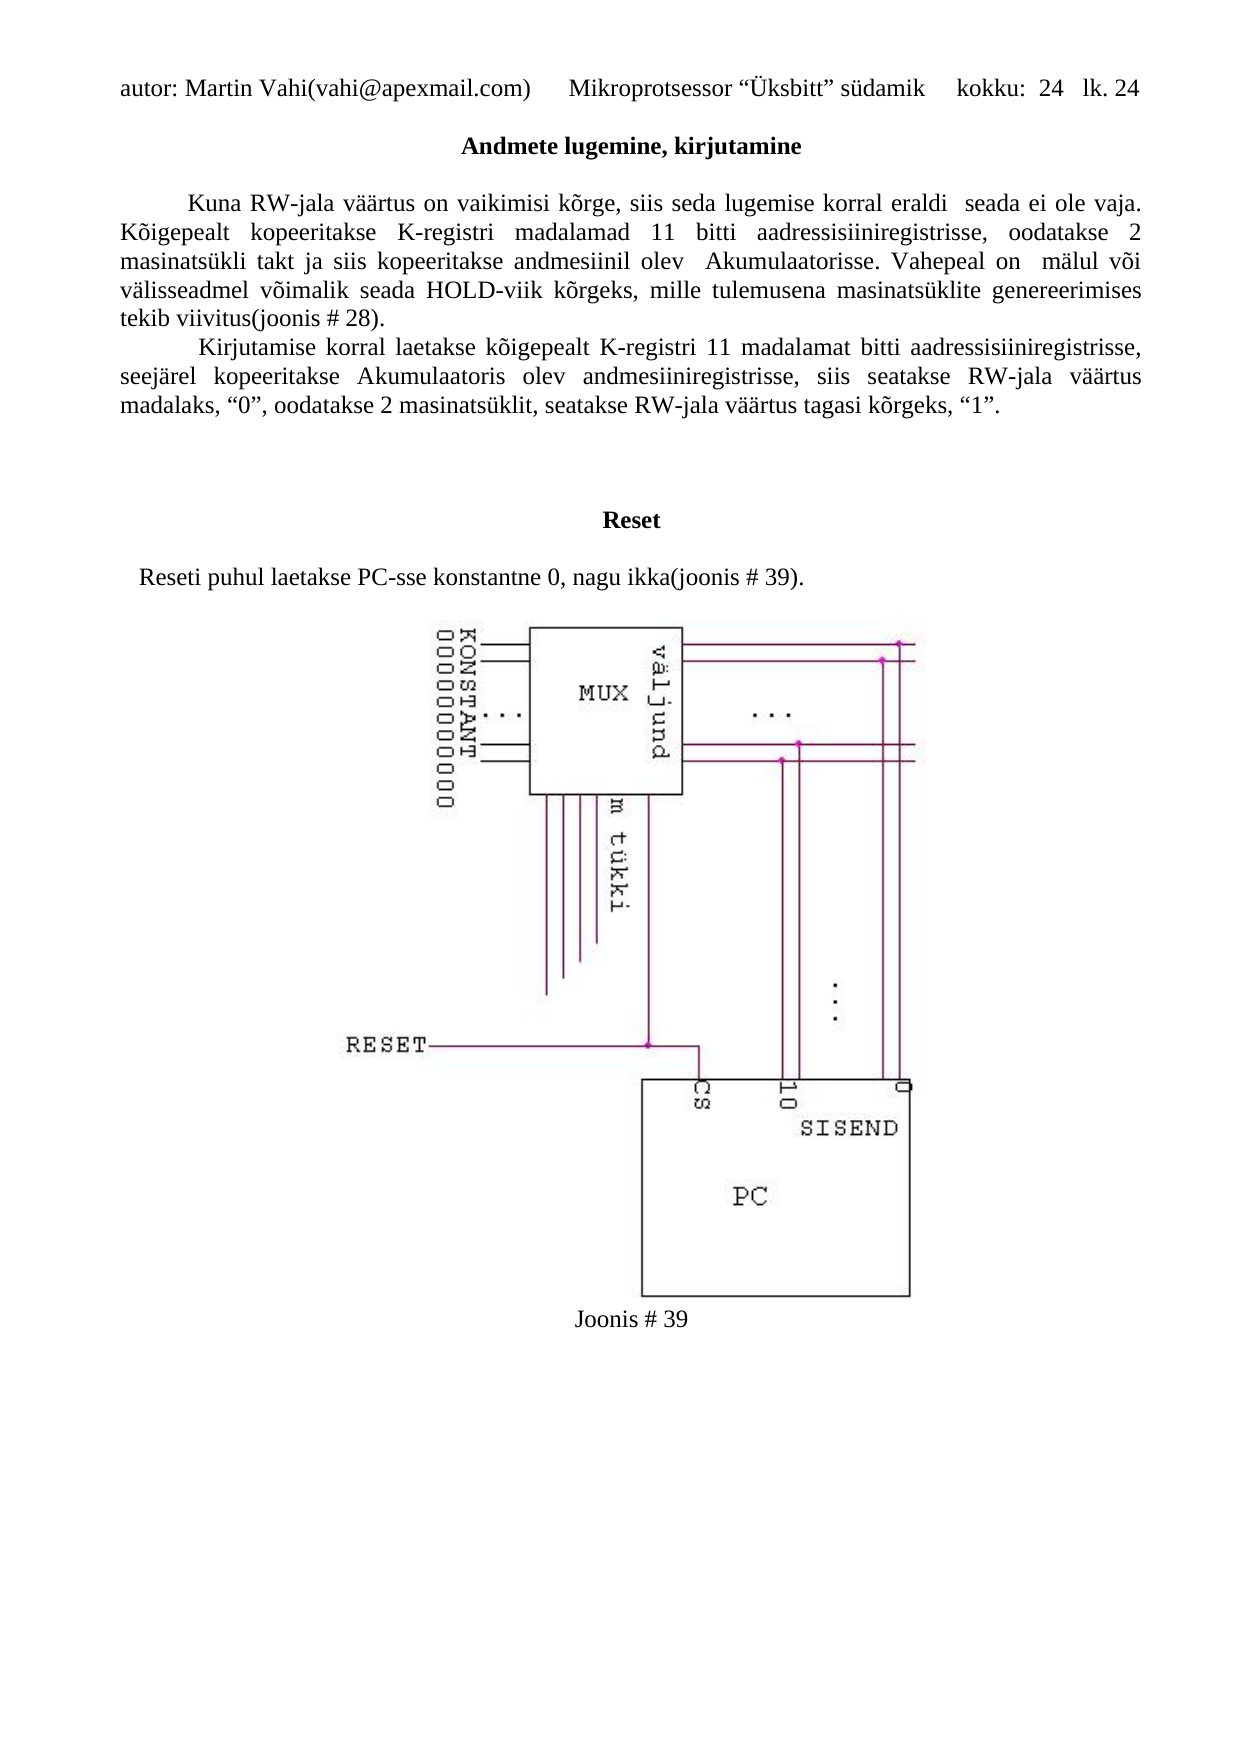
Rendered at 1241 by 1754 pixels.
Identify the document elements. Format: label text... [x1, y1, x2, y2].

text Joonis # 39 [120, 1304, 1143, 1333]
text Reseti puhul laetakse PC-sse konstantne 0, nagu ikka(joonis # 39). [120, 562, 1143, 591]
text Kirjutamise korral laetakse kõigepealt K-registri 11 madalamat bitti aadressisiiniregistrisse, seejärel kopeeritakse Akumulaatoris olev andmesiiniregistrisse, siis seatakse RW-jala väärtus madalaks, “0”, oodatakse 2 masinatsüklit, seatakse RW-jala väärtus tagasi kõrgeks, “1”. [120, 332, 1143, 418]
text Kuna RW-jala väärtus on vaikimisi kõrge, siis seda lugemise korral eraldi seada ei ole vaja. Kõigepealt kopeeritakse K-registri madalamad 11 bitti aadressisiiniregistrisse, oodatakse 2 masinatsükli takt ja siis kopeeritakse andmesiinil olev Akumulaatorisse. Vahepeal on mälul või välisseadmel võimalik seada HOLD-viik kõrgeks, mille tulemusena masinatsüklite genereerimises tekib viivitus(joonis # 28). [120, 188, 1143, 332]
picture [337, 620, 925, 1304]
text Andmete lugemine, kirjutamine [120, 131, 1143, 160]
text Reset [120, 505, 1143, 533]
